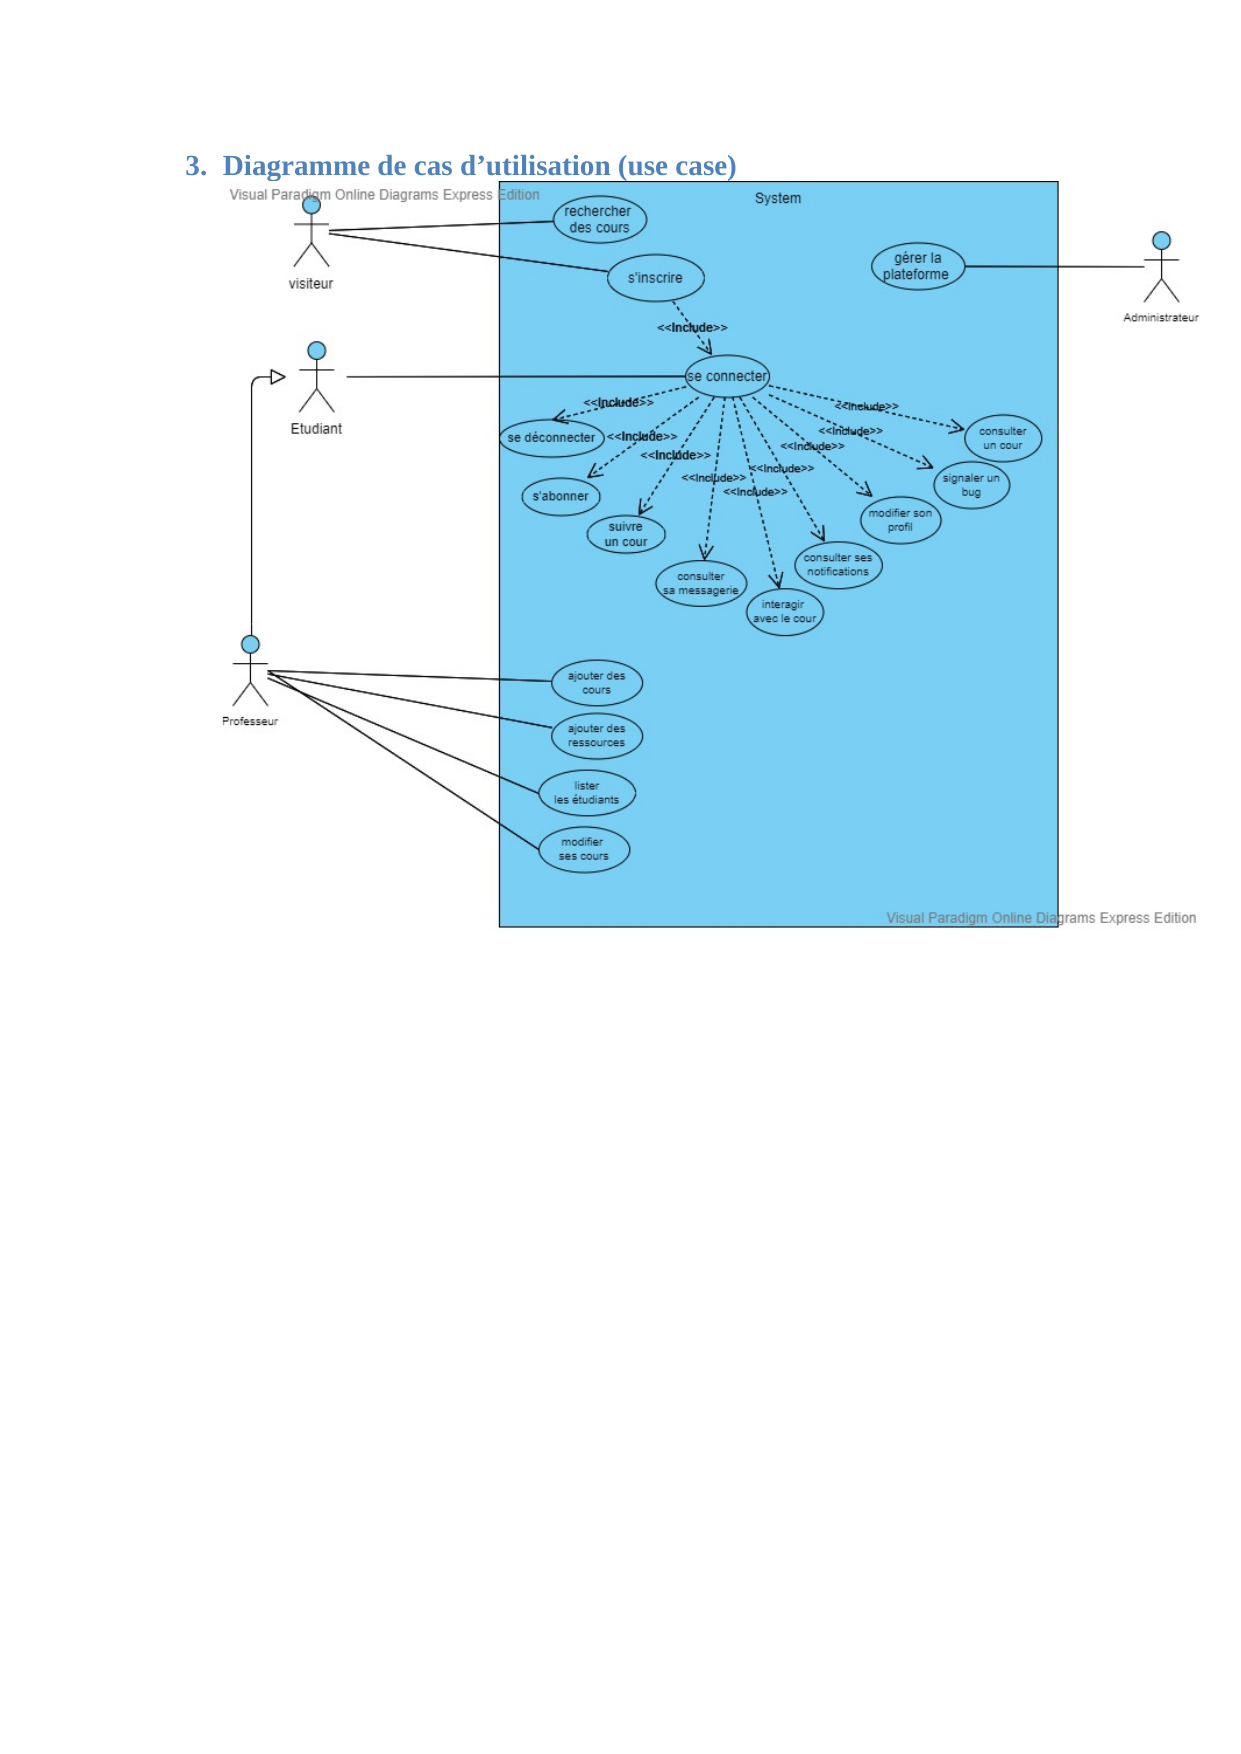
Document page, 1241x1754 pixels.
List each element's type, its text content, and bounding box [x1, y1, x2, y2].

picture [222, 181, 1203, 930]
subtitle Diagramme de cas d’utilisation (use case) [185, 148, 1093, 929]
